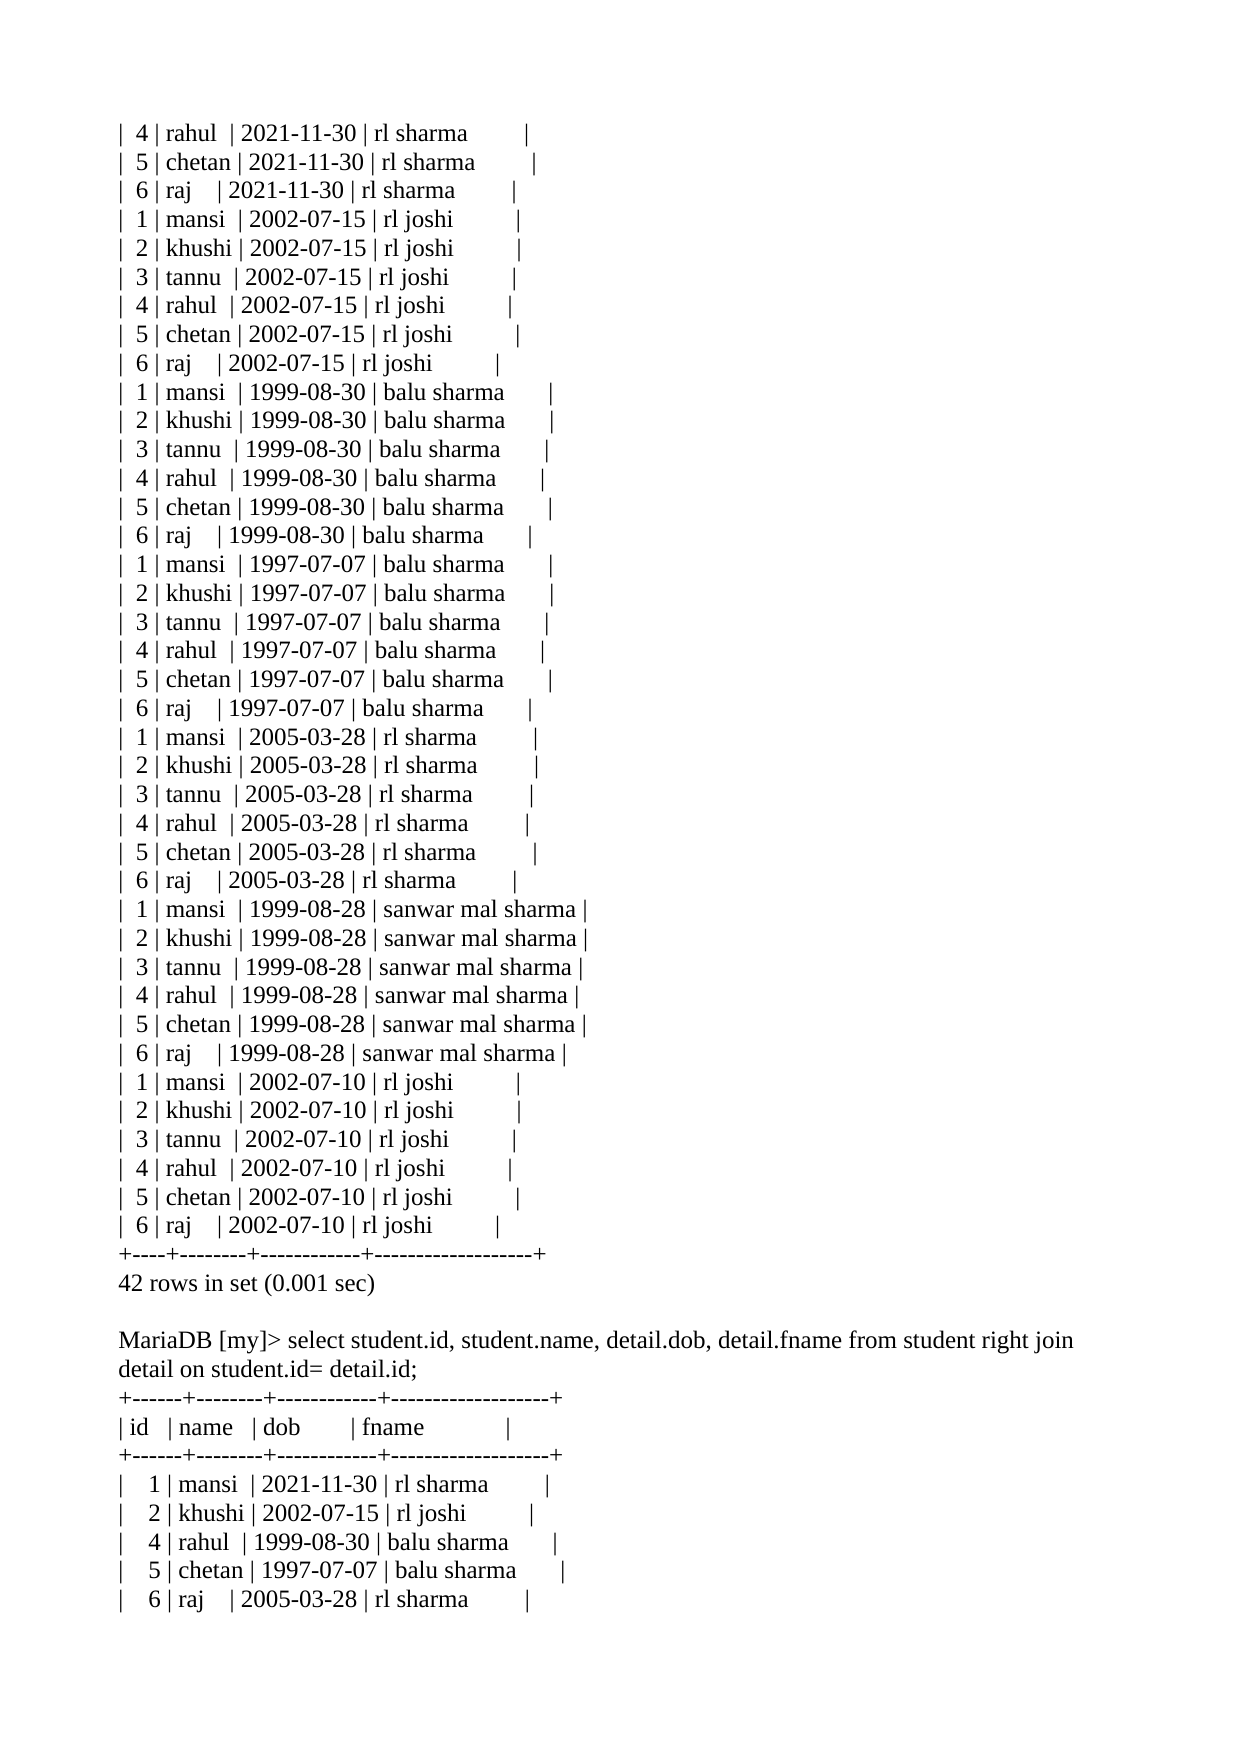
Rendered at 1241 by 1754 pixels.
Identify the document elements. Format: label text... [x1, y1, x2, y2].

text | 1 | mansi | 2002-07-15 | rl joshi | [118, 204, 1122, 233]
text MariaDB [my]> select student.id, student.name, detail.dob, detail.fname from student right join detail on student.id= detail.id; [118, 1326, 1122, 1383]
text | 6 | raj | 1997-07-07 | balu sharma | [118, 693, 1122, 722]
text | 4 | rahul | 2005-03-28 | rl sharma | [118, 808, 1122, 837]
text | 4 | rahul | 1997-07-07 | balu sharma | [118, 636, 1122, 664]
text | 3 | tannu | 2002-07-15 | rl joshi | [118, 262, 1122, 291]
text | 3 | tannu | 2005-03-28 | rl sharma | [118, 779, 1122, 808]
text | 2 | khushi | 1997-07-07 | balu sharma | [118, 578, 1122, 607]
text | 5 | chetan | 1997-07-07 | balu sharma | [118, 1556, 1122, 1584]
text | 4 | rahul | 1999-08-28 | sanwar mal sharma | [118, 981, 1122, 1009]
text | 6 | raj | 1999-08-30 | balu sharma | [118, 521, 1122, 549]
text | 2 | khushi | 2005-03-28 | rl sharma | [118, 751, 1122, 779]
text | 5 | chetan | 2002-07-10 | rl joshi | [118, 1182, 1122, 1211]
text +----+--------+------------+-------------------+ [118, 1239, 1122, 1268]
text | 6 | raj | 2021-11-30 | rl sharma | [118, 176, 1122, 204]
text | 3 | tannu | 1999-08-28 | sanwar mal sharma | [118, 952, 1122, 981]
text | 1 | mansi | 1997-07-07 | balu sharma | [118, 549, 1122, 578]
text 42 rows in set (0.001 sec) [118, 1268, 1122, 1297]
text | 3 | tannu | 1999-08-30 | balu sharma | [118, 434, 1122, 463]
text | 5 | chetan | 1999-08-30 | balu sharma | [118, 492, 1122, 521]
text | 1 | mansi | 1999-08-28 | sanwar mal sharma | [118, 894, 1122, 923]
text | 3 | tannu | 1997-07-07 | balu sharma | [118, 607, 1122, 636]
text | 1 | mansi | 2005-03-28 | rl sharma | [118, 722, 1122, 751]
text | 1 | mansi | 2021-11-30 | rl sharma | [118, 1469, 1122, 1498]
text +------+--------+------------+-------------------+ [118, 1383, 1122, 1412]
text | 4 | rahul | 2002-07-10 | rl joshi | [118, 1153, 1122, 1182]
text | 6 | raj | 1999-08-28 | sanwar mal sharma | [118, 1038, 1122, 1067]
text | 4 | rahul | 2002-07-15 | rl joshi | [118, 291, 1122, 319]
text | 2 | khushi | 2002-07-10 | rl joshi | [118, 1096, 1122, 1124]
text | 4 | rahul | 1999-08-30 | balu sharma | [118, 1527, 1122, 1556]
text | 4 | rahul | 2021-11-30 | rl sharma | [118, 118, 1122, 147]
text | 2 | khushi | 1999-08-28 | sanwar mal sharma | [118, 923, 1122, 952]
text | 6 | raj | 2005-03-28 | rl sharma | [118, 1584, 1122, 1613]
text | 2 | khushi | 1999-08-30 | balu sharma | [118, 406, 1122, 434]
text | 4 | rahul | 1999-08-30 | balu sharma | [118, 463, 1122, 492]
text | 3 | tannu | 2002-07-10 | rl joshi | [118, 1124, 1122, 1153]
text | 1 | mansi | 2002-07-10 | rl joshi | [118, 1067, 1122, 1096]
text | 1 | mansi | 1999-08-30 | balu sharma | [118, 377, 1122, 406]
text | 6 | raj | 2005-03-28 | rl sharma | [118, 866, 1122, 894]
text | id | name | dob | fname | [118, 1412, 1122, 1441]
text +------+--------+------------+-------------------+ [118, 1441, 1122, 1469]
text | 5 | chetan | 1999-08-28 | sanwar mal sharma | [118, 1009, 1122, 1038]
text | 6 | raj | 2002-07-10 | rl joshi | [118, 1211, 1122, 1239]
text | 5 | chetan | 1997-07-07 | balu sharma | [118, 664, 1122, 693]
text | 6 | raj | 2002-07-15 | rl joshi | [118, 348, 1122, 377]
text | 5 | chetan | 2002-07-15 | rl joshi | [118, 319, 1122, 348]
text | 2 | khushi | 2002-07-15 | rl joshi | [118, 1498, 1122, 1527]
text | 5 | chetan | 2005-03-28 | rl sharma | [118, 837, 1122, 866]
text | 5 | chetan | 2021-11-30 | rl sharma | [118, 147, 1122, 176]
text | 2 | khushi | 2002-07-15 | rl joshi | [118, 233, 1122, 262]
